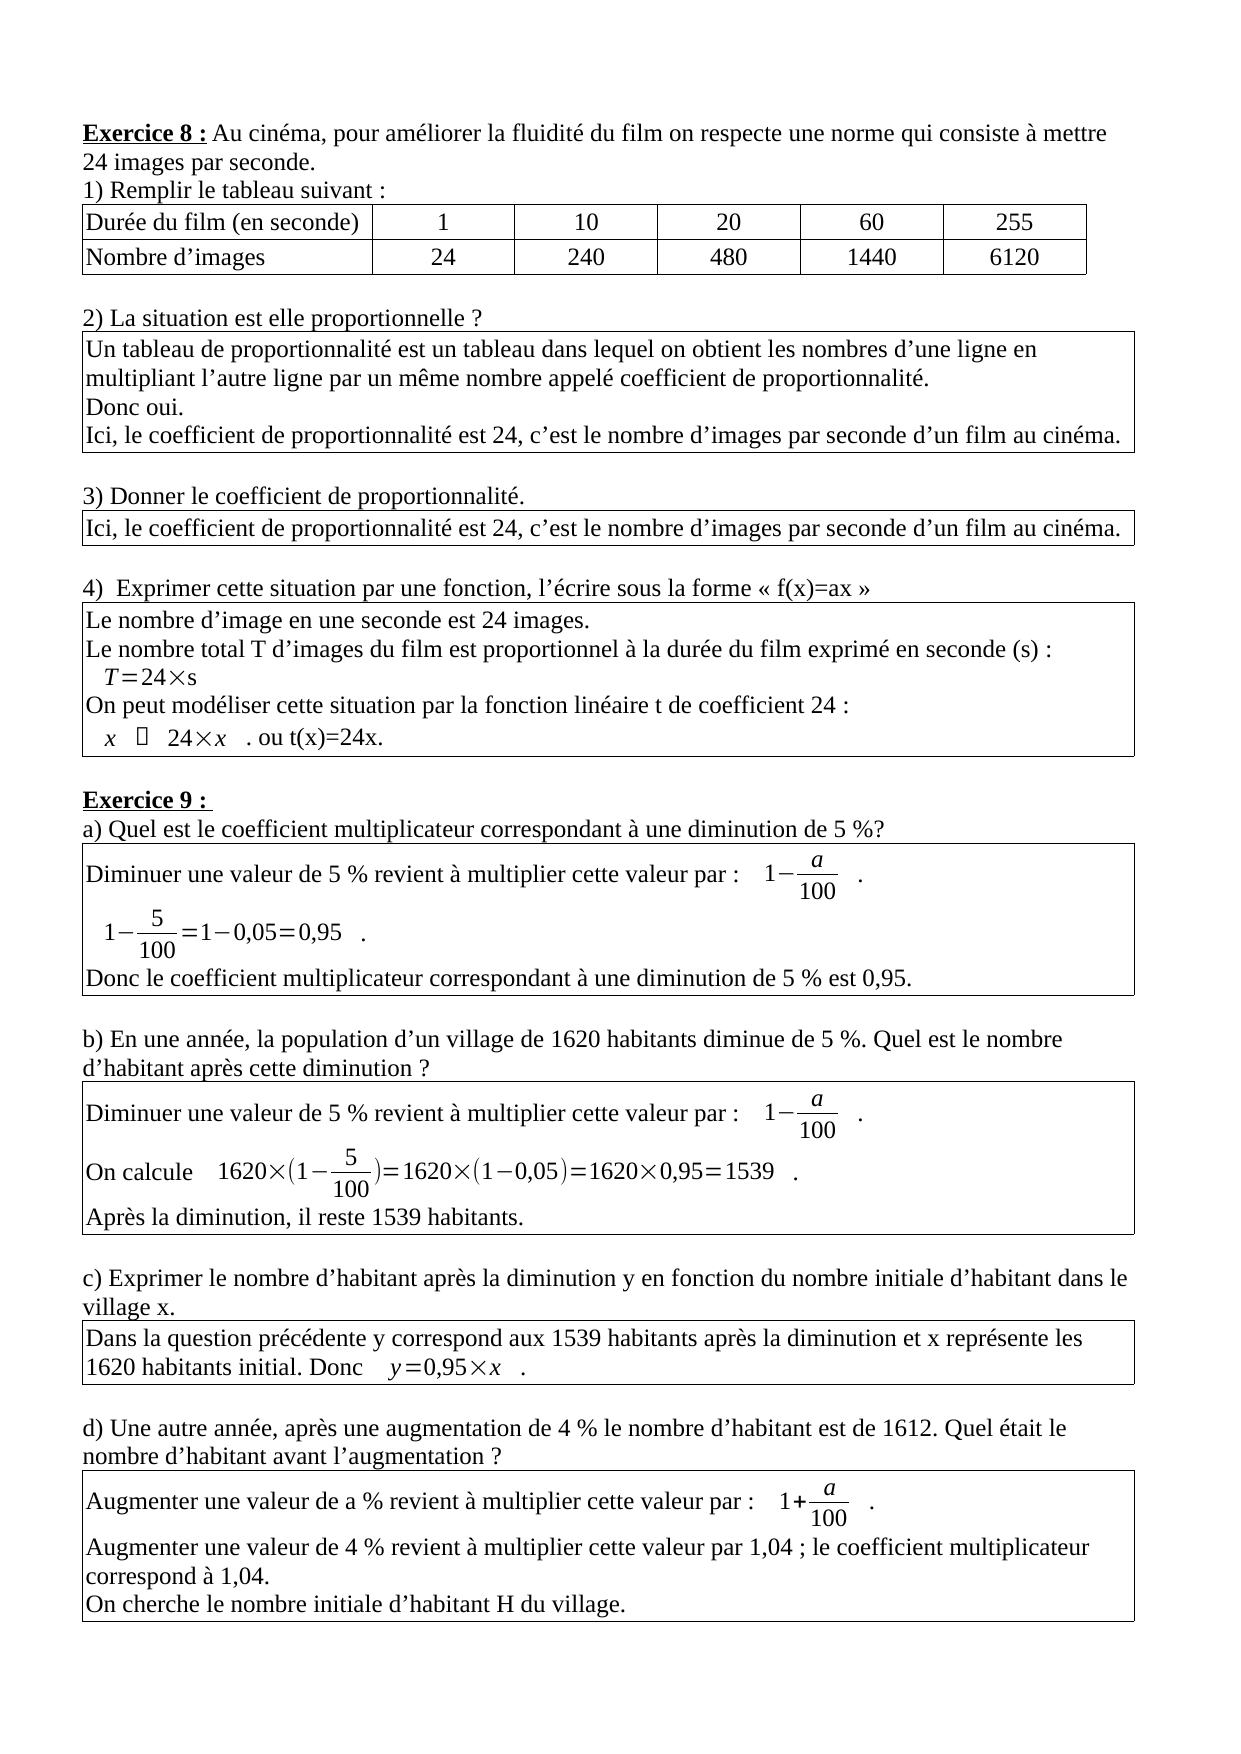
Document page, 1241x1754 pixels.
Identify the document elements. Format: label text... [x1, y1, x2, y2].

table_header 60 [801, 205, 943, 239]
text 4) Exprimer cette situation par une fonction, l’écrire sous la forme « f(x)=ax » [82, 573, 1134, 602]
text d) Une autre année, après une augmentation de 4 % le nombre d’habitant est de 1612. Quel était le nombre d’habitant avant l’augmentation ? [82, 1413, 1134, 1470]
table_header Durée du film (en seconde) [83, 205, 372, 239]
text a) Quel est le coefficient multiplicateur correspondant à une diminution de 5 %? [82, 814, 1134, 842]
table_header 255 [944, 205, 1086, 239]
text b) En une année, la population d’un village de 1620 habitants diminue de 5 %. Quel est le nombre d’habitant après cette diminution ? [82, 1024, 1134, 1081]
table_header Augmenter une valeur de a % revient à multiplier cette valeur par : . Augmenter une valeur de 4 % revient à multiplier cette valeur par 1,04 ; le coefficient multiplicateur correspond à 1,04. On cherche le nombre initiale d’habitant H du village. , ainsi . Le nombre d’habitant avant l’augmentation était de 1550 habitants. [83, 1471, 1134, 1621]
table_cell 24 [373, 240, 514, 274]
table_cell 6120 [944, 240, 1086, 274]
table_header Ici, le coefficient de proportionnalité est 24, c’est le nombre d’images par seconde d’un film au cinéma. [83, 511, 1134, 544]
table_cell 240 [515, 240, 657, 274]
table_cell 480 [658, 240, 800, 274]
table_cell Nombre d’images [83, 240, 372, 274]
table_header Diminuer une valeur de 5 % revient à multiplier cette valeur par : . On calcule . Après la diminution, il reste 1539 habitants. [83, 1082, 1134, 1234]
table_header Diminuer une valeur de 5 % revient à multiplier cette valeur par : . . Donc le coefficient multiplicateur correspondant à une diminution de 5 % est 0,95. [83, 844, 1134, 995]
table_cell 1440 [801, 240, 943, 274]
text c) Exprimer le nombre d’habitant après la diminution y en fonction du nombre initiale d’habitant dans le village x. [82, 1263, 1134, 1320]
table_header 20 [658, 205, 800, 239]
text 1) Remplir le tableau suivant : [82, 176, 1134, 204]
text Exercice 8 : Au cinéma, pour améliorer la fluidité du film on respecte une norme qui consiste à mettre 24 images par seconde. [82, 118, 1134, 176]
text Exercice 9 : [82, 785, 1134, 814]
table_header 1 [373, 205, 514, 239]
table_header 10 [515, 205, 657, 239]
table_header Dans la question précédente y correspond aux 1539 habitants après la diminution et x représente les 1620 habitants initial. Donc . [83, 1321, 1134, 1384]
table_header Le nombre d’image en une seconde est 24 images. Le nombre total T d’images du film est proportionnel à la durée du film exprimé en seconde (s) : On peut modéliser cette situation par la fonction linéaire t de coefficient 24 : . ou t(x)=24x. [83, 603, 1134, 756]
table_header Un tableau de proportionnalité est un tableau dans lequel on obtient les nombres d’une ligne en multipliant l’autre ligne par un même nombre appelé coefficient de proportionnalité. Donc oui. Ici, le coefficient de proportionnalité est 24, c’est le nombre d’images par seconde d’un film au cinéma. [83, 332, 1134, 452]
text 3) Donner le coefficient de proportionnalité. [82, 481, 1134, 510]
text 2) La situation est elle proportionnelle ? [82, 303, 1134, 331]
